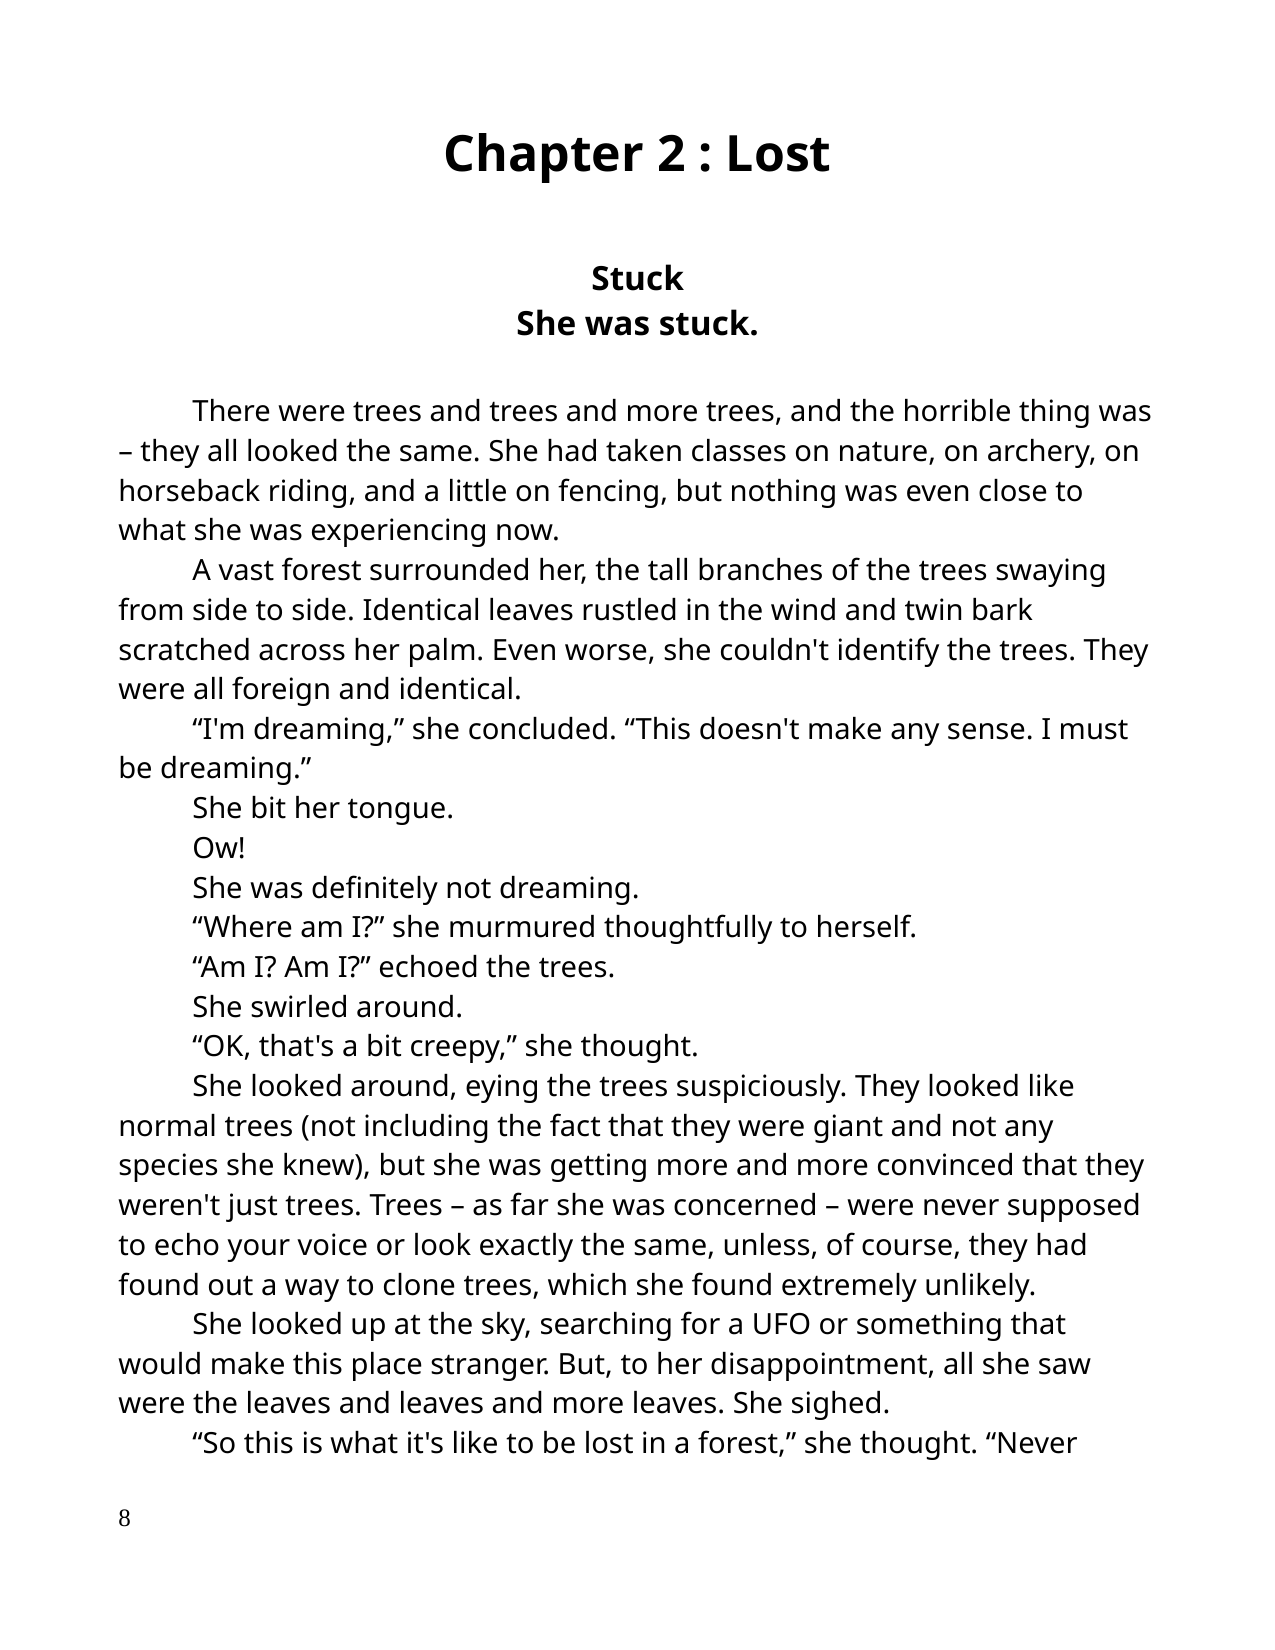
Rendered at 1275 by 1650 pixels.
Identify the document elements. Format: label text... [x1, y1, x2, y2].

text “So this is what it's like to be lost in a forest,” she thought. “Never [118, 1422, 1157, 1462]
text Chapter 2 : Lost [118, 118, 1157, 186]
text She bit her tongue. [118, 787, 1157, 827]
text Ow! [118, 827, 1157, 867]
text “Am I? Am I?” echoed the trees. [118, 946, 1157, 986]
text She looked around, eying the trees suspiciously. They looked like normal trees (not including the fact that they were giant and not any species she knew), but she was getting more and more convinced that they weren't just trees. Trees – as far she was concerned – were never supposed to echo your voice or look exactly the same, unless, of course, they had found out a way to clone trees, which she found extremely unlikely. [118, 1065, 1157, 1303]
text “Where am I?” she murmured thoughtfully to herself. [118, 907, 1157, 946]
text She was definitely not dreaming. [118, 867, 1157, 907]
text There were trees and trees and more trees, and the horrible thing was – they all looked the same. She had taken classes on nature, on archery, on horseback riding, and a little on fencing, but nothing was even close to what she was experiencing now. [118, 391, 1157, 549]
text “I'm dreaming,” she concluded. “This doesn't make any sense. I must be dreaming.” [118, 708, 1157, 787]
text She looked up at the sky, searching for a UFO or something that would make this place stranger. But, to her disappointment, all she saw were the leaves and leaves and more leaves. She sighed. [118, 1303, 1157, 1422]
text She was stuck. [118, 300, 1157, 345]
text She swirled around. [118, 986, 1157, 1026]
text “OK, that's a bit creepy,” she thought. [118, 1026, 1157, 1065]
text A vast forest surrounded her, the tall branches of the trees swaying from side to side. Identical leaves rustled in the wind and twin bark scratched across her palm. Even worse, she couldn't identify the trees. They were all foreign and identical. [118, 549, 1157, 708]
text Stuck [118, 254, 1157, 300]
